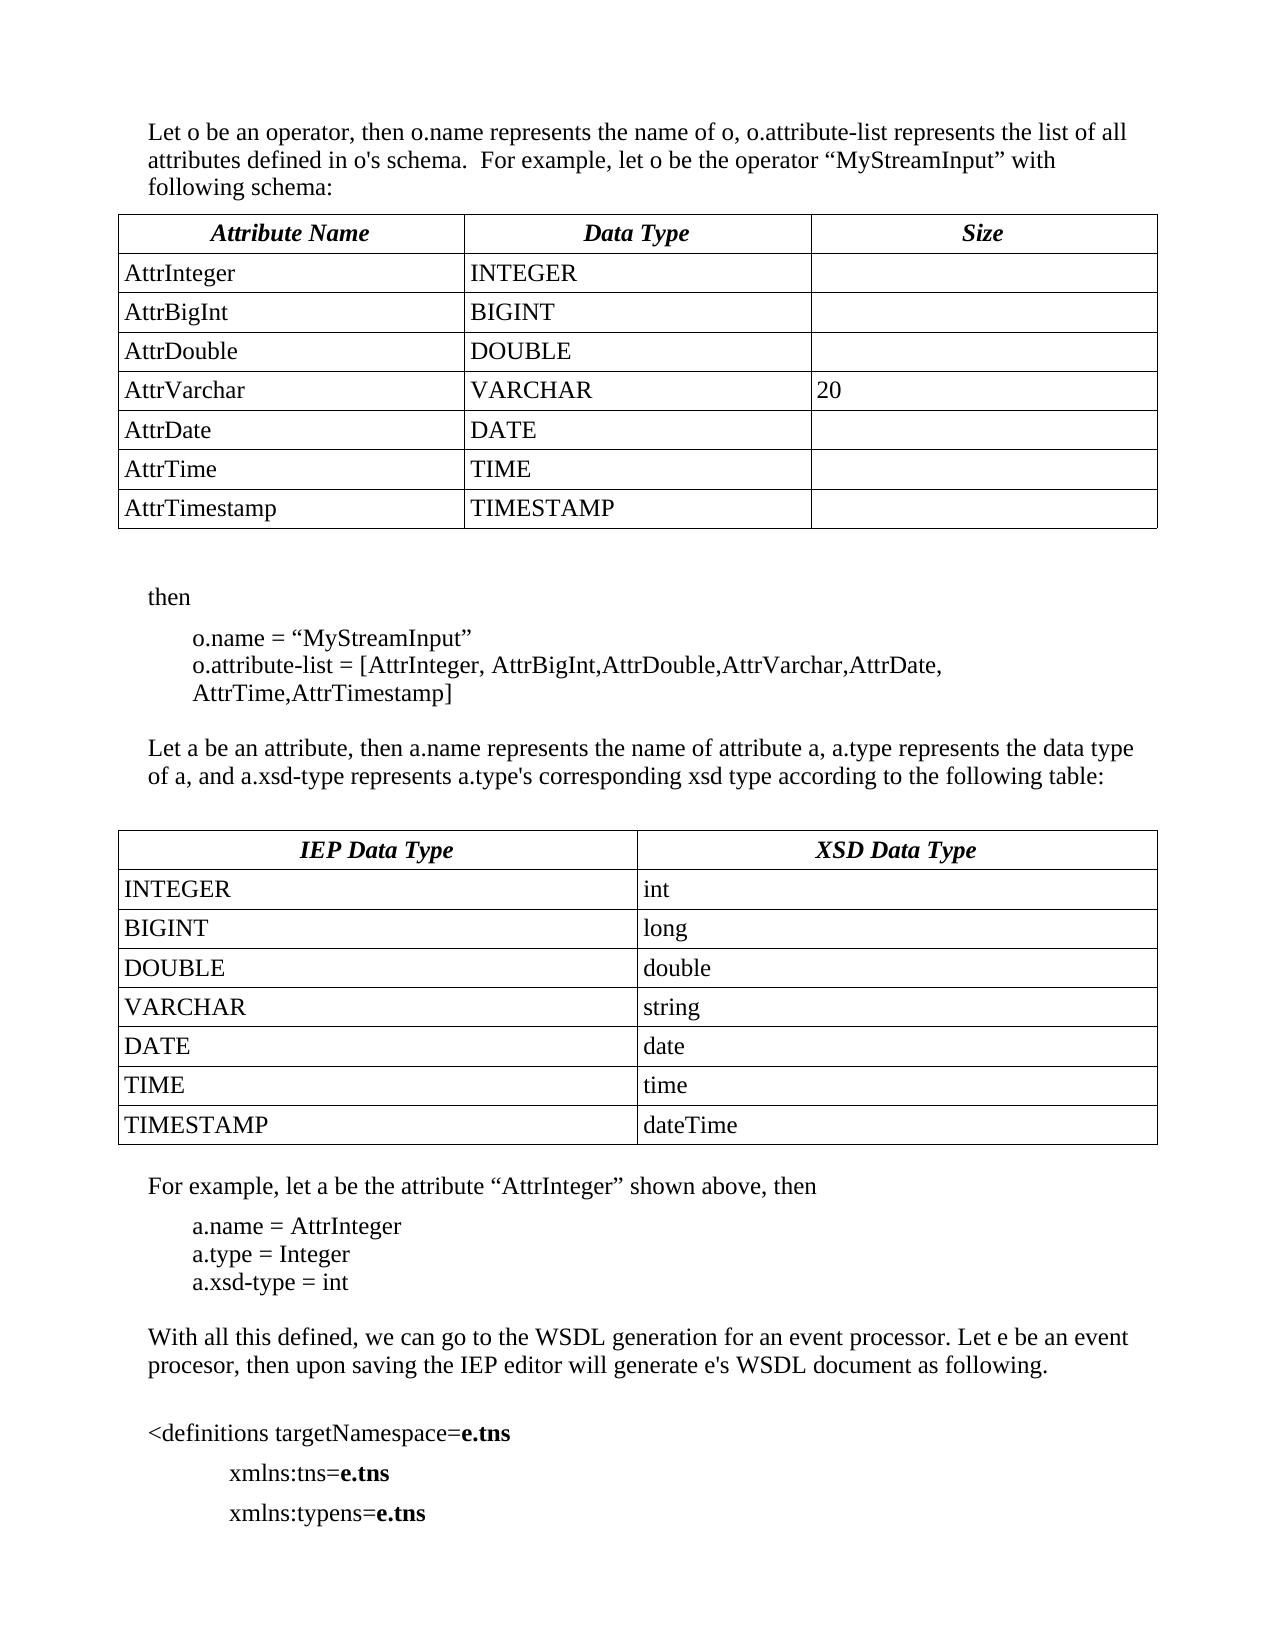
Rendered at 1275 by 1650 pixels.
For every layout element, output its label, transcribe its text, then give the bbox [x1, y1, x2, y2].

table_cell VARCHAR [119, 988, 637, 1026]
table_cell TIMESTAMP [465, 490, 811, 528]
table_cell AttrTime [119, 450, 464, 489]
table_cell [812, 411, 1157, 449]
table_cell BIGINT [465, 293, 811, 332]
table_cell TIME [465, 450, 811, 489]
table_cell [812, 293, 1157, 332]
table_cell [812, 333, 1157, 371]
text Let o be an operator, then o.name represents the name of o, o.attribute-list represents the list of all attributes defined in o's schema. For example, let o be the operator “MyStreamInput” with following schema: [148, 118, 1157, 201]
text Let a be an attribute, then a.name represents the name of attribute a, a.type represents the data type of a, and a.xsd-type represents a.type's corresponding xsd type according to the following table: [148, 734, 1157, 790]
text o.attribute-list = [AttrInteger, AttrBigInt,AttrDouble,AttrVarchar,AttrDate, AttrTime,AttrTimestamp] [118, 651, 1157, 707]
text xmlns:tns=e.tns [148, 1459, 1157, 1487]
table_cell [812, 450, 1157, 489]
text xmlns:typens=e.tns [148, 1499, 1157, 1527]
table_header XSD Data Type [638, 831, 1157, 869]
table_header IEP Data Type [119, 831, 637, 869]
text o.name = “MyStreamInput” [118, 624, 1157, 651]
table_cell VARCHAR [465, 372, 811, 410]
text a.xsd-type = int [118, 1268, 1157, 1295]
table_cell DATE [465, 411, 811, 449]
table_cell INTEGER [465, 254, 811, 292]
text then [148, 583, 1157, 611]
table_cell AttrDate [119, 411, 464, 449]
table_cell time [638, 1067, 1157, 1105]
table_cell long [638, 910, 1157, 948]
table_cell AttrTimestamp [119, 490, 464, 528]
table_cell int [638, 870, 1157, 909]
table_cell AttrDouble [119, 333, 464, 371]
table_cell DOUBLE [465, 333, 811, 371]
text a.name = AttrInteger [118, 1212, 1157, 1240]
table_header Size [812, 215, 1157, 253]
table_cell TIME [119, 1067, 637, 1105]
table_cell DATE [119, 1027, 637, 1066]
table_cell 20 [812, 372, 1157, 410]
text <definitions targetNamespace=e.tns [148, 1419, 1157, 1446]
table_cell string [638, 988, 1157, 1026]
table_cell AttrBigInt [119, 293, 464, 332]
table_cell AttrInteger [119, 254, 464, 292]
table_cell dateTime [638, 1106, 1157, 1144]
table_cell AttrVarchar [119, 372, 464, 410]
table_cell double [638, 949, 1157, 987]
table_header Attribute Name [119, 215, 464, 253]
text For example, let a be the attribute “AttrInteger” shown above, then [148, 1172, 1157, 1200]
table_cell BIGINT [119, 910, 637, 948]
table_header Data Type [465, 215, 811, 253]
text a.type = Integer [118, 1240, 1157, 1268]
text With all this defined, we can go to the WSDL generation for an event processor. Let e be an event procesor, then upon saving the IEP editor will generate e's WSDL document as following. [148, 1323, 1157, 1378]
table_cell TIMESTAMP [119, 1106, 637, 1144]
table_cell [812, 490, 1157, 528]
table_cell DOUBLE [119, 949, 637, 987]
table_cell [812, 254, 1157, 292]
table_cell INTEGER [119, 870, 637, 909]
table_cell date [638, 1027, 1157, 1066]
